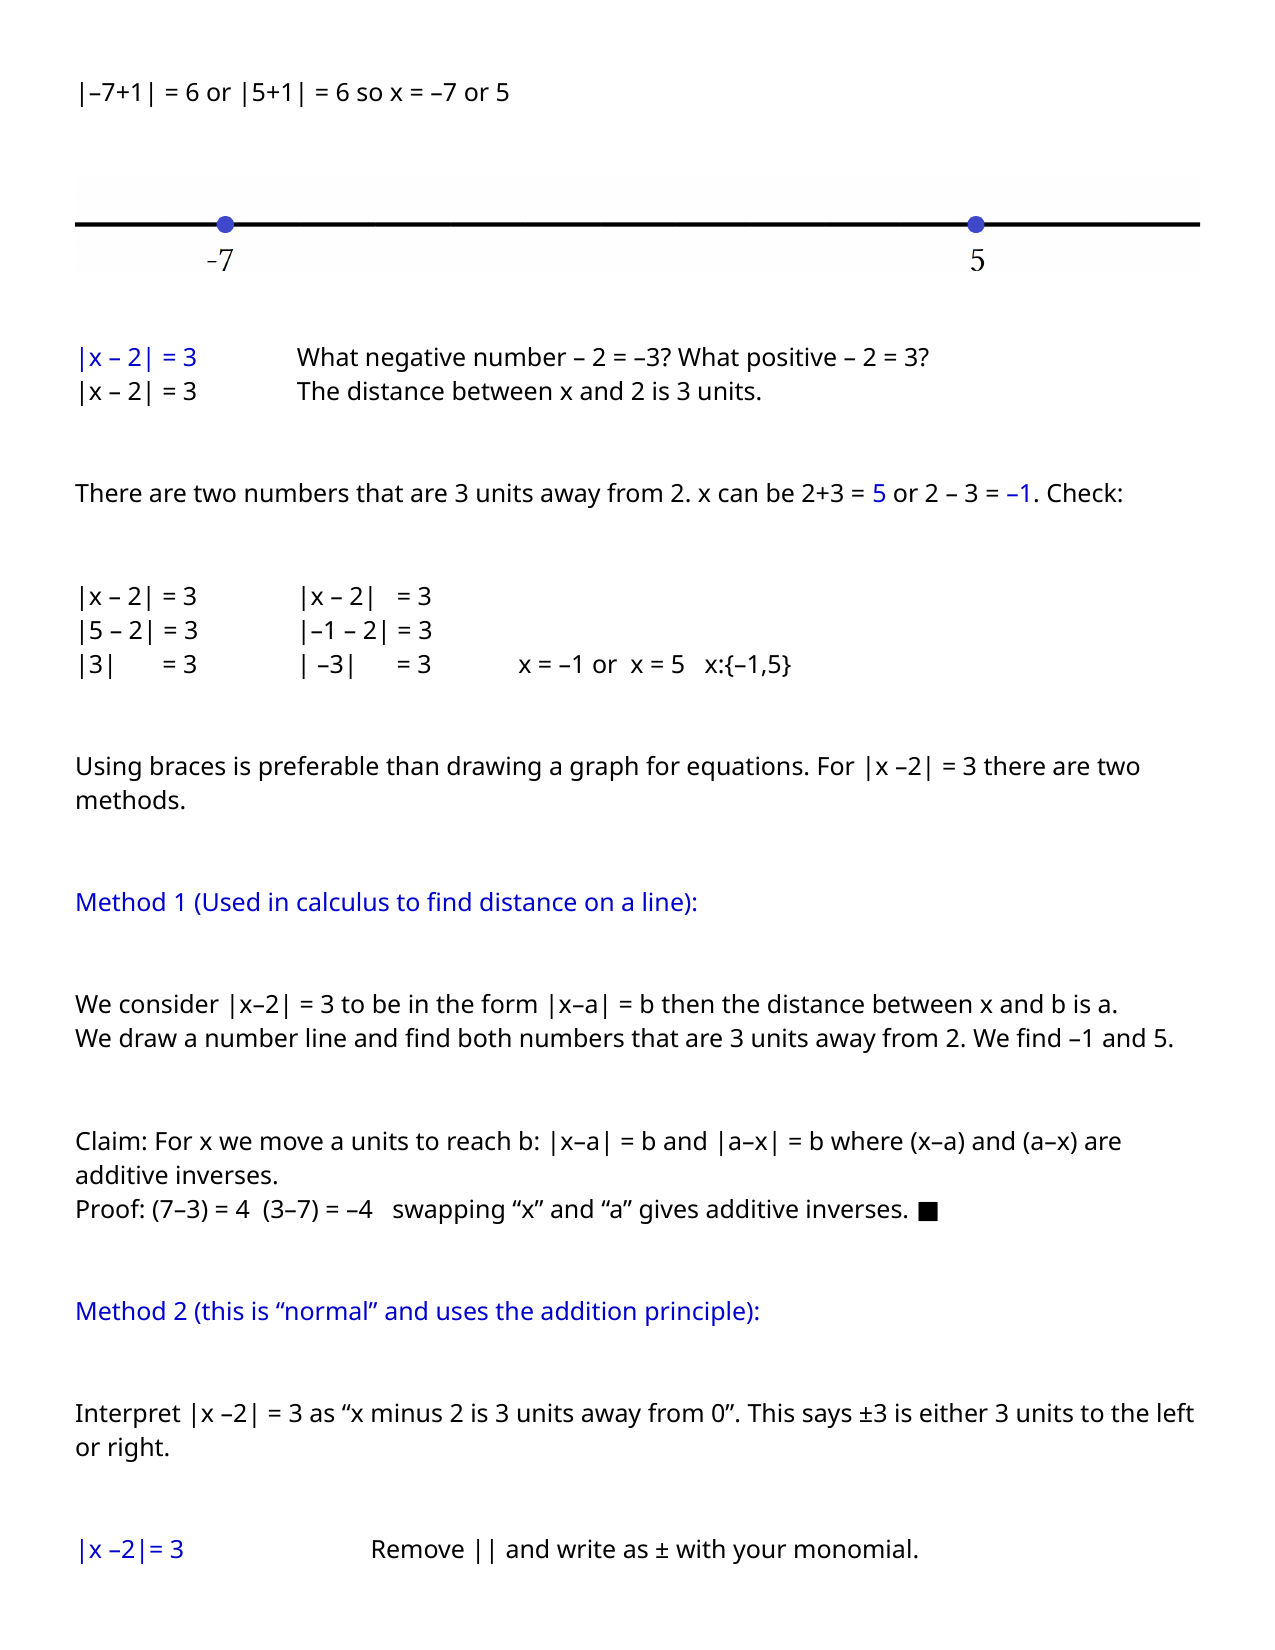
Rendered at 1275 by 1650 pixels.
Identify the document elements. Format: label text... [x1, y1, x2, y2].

text Method 1 (Used in calculus to find distance on a line): [75, 885, 1200, 919]
text |x – 2| = 3 The distance between x and 2 is 3 units. [75, 374, 1200, 408]
text Proof: (7–3) = 4 (3–7) = –4 swapping “x” and “a” gives additive inverses. ■ [75, 1191, 1200, 1225]
text |x –2|= 3 Remove || and write as ± with your monomial. [75, 1532, 1200, 1566]
text Using braces is preferable than drawing a graph for equations. For |x –2| = 3 there are two methods. [75, 748, 1200, 817]
text We draw a number line and find both numbers that are 3 units away from 2. We find –1 and 5. [75, 1021, 1200, 1055]
text Claim: For x we move a units to reach b: |x–a| = b and |a–x| = b where (x–a) and (a–x) are additive inverses. [75, 1123, 1200, 1191]
text |3| = 3 | –3| = 3 x = –1 or x = 5 x:{–1,5} [75, 646, 1200, 680]
text Method 2 (this is “normal” and uses the addition principle): [75, 1293, 1200, 1328]
text We consider |x–2| = 3 to be in the form |x–a| = b then the distance between x and b is a. [75, 987, 1200, 1021]
text |–7+1| = 6 or |5+1| = 6 so x = –7 or 5 [75, 75, 1200, 109]
text Interpret |x –2| = 3 as “x minus 2 is 3 units away from 0”. This says ±3 is either 3 units to the left or right. [75, 1396, 1200, 1464]
text |5 – 2| = 3 |–1 – 2| = 3 [75, 612, 1200, 646]
text There are two numbers that are 3 units away from 2. x can be 2+3 = 5 or 2 – 3 = –1. Check: [75, 476, 1200, 510]
text |x – 2| = 3 What negative number – 2 = –3? What positive – 2 = 3? [75, 340, 1200, 374]
text |x – 2| = 3 |x – 2| = 3 [75, 578, 1200, 612]
picture [75, 177, 1200, 272]
